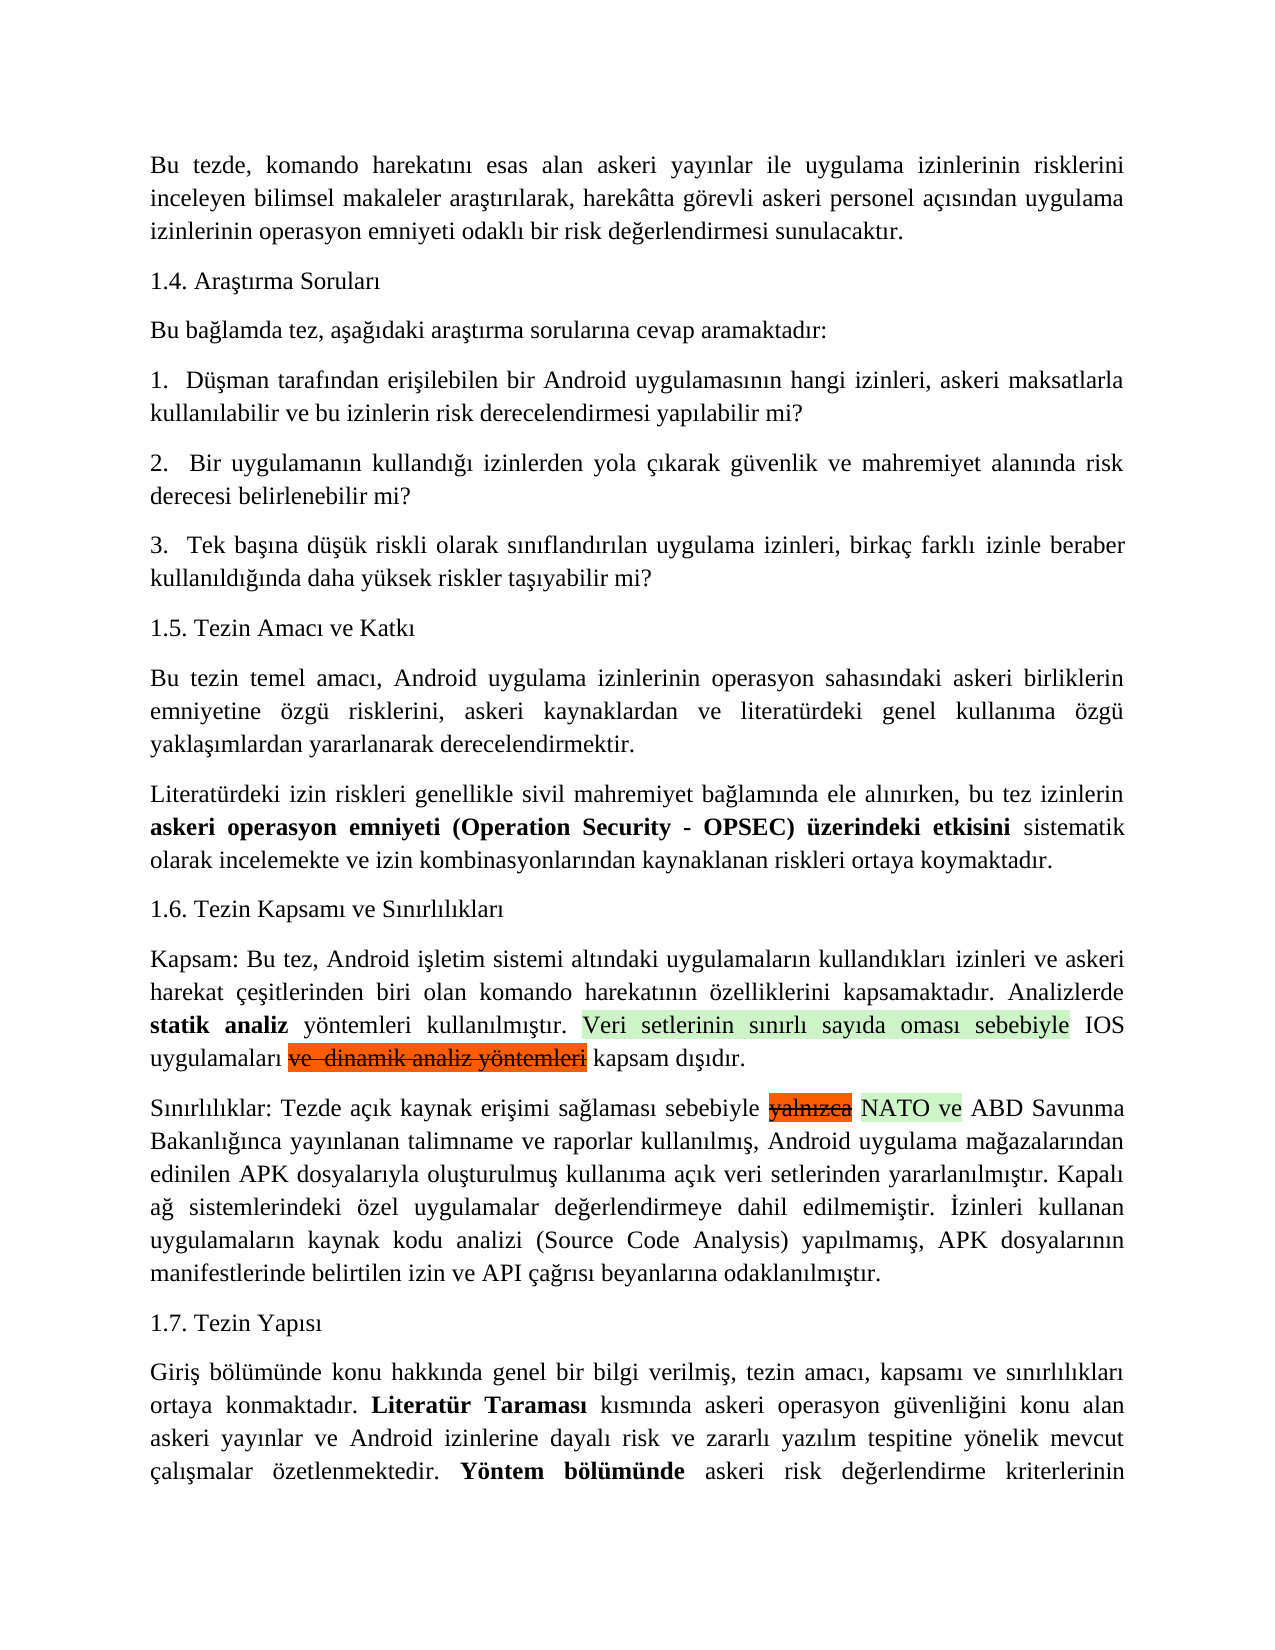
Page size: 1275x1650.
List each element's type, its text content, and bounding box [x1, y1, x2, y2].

text 1.4. Araştırma Soruları [150, 266, 1125, 294]
text Literatürdeki izin riskleri genellikle sivil mahremiyet bağlamında ele alınırken, bu tez izinlerin askeri operasyon emniyeti (Operation Security - OPSEC) üzerindeki etkisini sistematik olarak incelemekte ve izin kombinasyonlarından kaynaklanan riskleri ortaya koymaktadır. [150, 779, 1125, 873]
text 1.6. Tezin Kapsamı ve Sınırlılıkları [150, 894, 1125, 923]
text Bu tezin temel amacı, Android uygulama izinlerinin operasyon sahasındaki askeri birliklerin emniyetine özgü risklerini, askeri kaynaklardan ve literatürdeki genel kullanıma özgü yaklaşımlardan yararlanarak derecelendirmektir. [150, 663, 1125, 758]
text Bu tezde, komando harekatını esas alan askeri yayınlar ile uygulama izinlerinin risklerini inceleyen bilimsel makaleler araştırılarak, harekâtta görevli askeri personel açısından uygulama izinlerinin operasyon emniyeti odaklı bir risk değerlendirmesi sunulacaktır. [150, 150, 1125, 245]
text Kapsam: Bu tez, Android işletim sistemi altındaki uygulamaların kullandıkları izinleri ve askeri harekat çeşitlerinden biri olan komando harekatının özelliklerini kapsamaktadır. Analizlerde statik analiz yöntemleri kullanılmıştır. Veri setlerinin sınırlı sayıda oması sebebiyle IOS uygulamaları ve dinamik analiz yöntemleri kapsam dışıdır. [150, 944, 1125, 1072]
text Bu bağlamda tez, aşağıdaki araştırma sorularına cevap aramaktadır: [150, 315, 1125, 344]
text Giriş bölümünde konu hakkında genel bir bilgi verilmiş, tezin amacı, kapsamı ve sınırlılıkları ortaya konmaktadır. Literatür Taraması kısmında askeri operasyon güvenliğini konu alan askeri yayınlar ve Android izinlerine dayalı risk ve zararlı yazılım tespitine yönelik mevcut çalışmalar özetlenmektedir. Yöntem bölümünde askeri risk değerlendirme kriterlerinin [150, 1357, 1125, 1485]
text 3. Tek başına düşük riskli olarak sınıflandırılan uygulama izinleri, birkaç farklı izinle beraber kullanıldığında daha yüksek riskler taşıyabilir mi? [150, 531, 1125, 592]
text Sınırlılıklar: Tezde açık kaynak erişimi sağlaması sebebiyle yalnızca NATO ve ABD Savunma Bakanlığınca yayınlanan talimname ve raporlar kullanılmış, Android uygulama mağazalarından edinilen APK dosyalarıyla oluşturulmuş kullanıma açık veri setlerinden yararlanılmıştır. Kapalı ağ sistemlerindeki özel uygulamalar değerlendirmeye dahil edilmemiştir. İzinleri kullanan uygulamaların kaynak kodu analizi (Source Code Analysis) yapılmamış, APK dosyalarının manifestlerinde belirtilen izin ve API çağrısı beyanlarına odaklanılmıştır. [150, 1093, 1125, 1287]
text 2. Bir uygulamanın kullandığı izinlerden yola çıkarak güvenlik ve mahremiyet alanında risk derecesi belirlenebilir mi? [150, 448, 1125, 509]
text 1.5. Tezin Amacı ve Katkı [150, 613, 1125, 642]
text 1. Düşman tarafından erişilebilen bir Android uygulamasının hangi izinleri, askeri maksatlarla kullanılabilir ve bu izinlerin risk derecelendirmesi yapılabilir mi? [150, 365, 1125, 427]
text 1.7. Tezin Yapısı [150, 1308, 1125, 1336]
